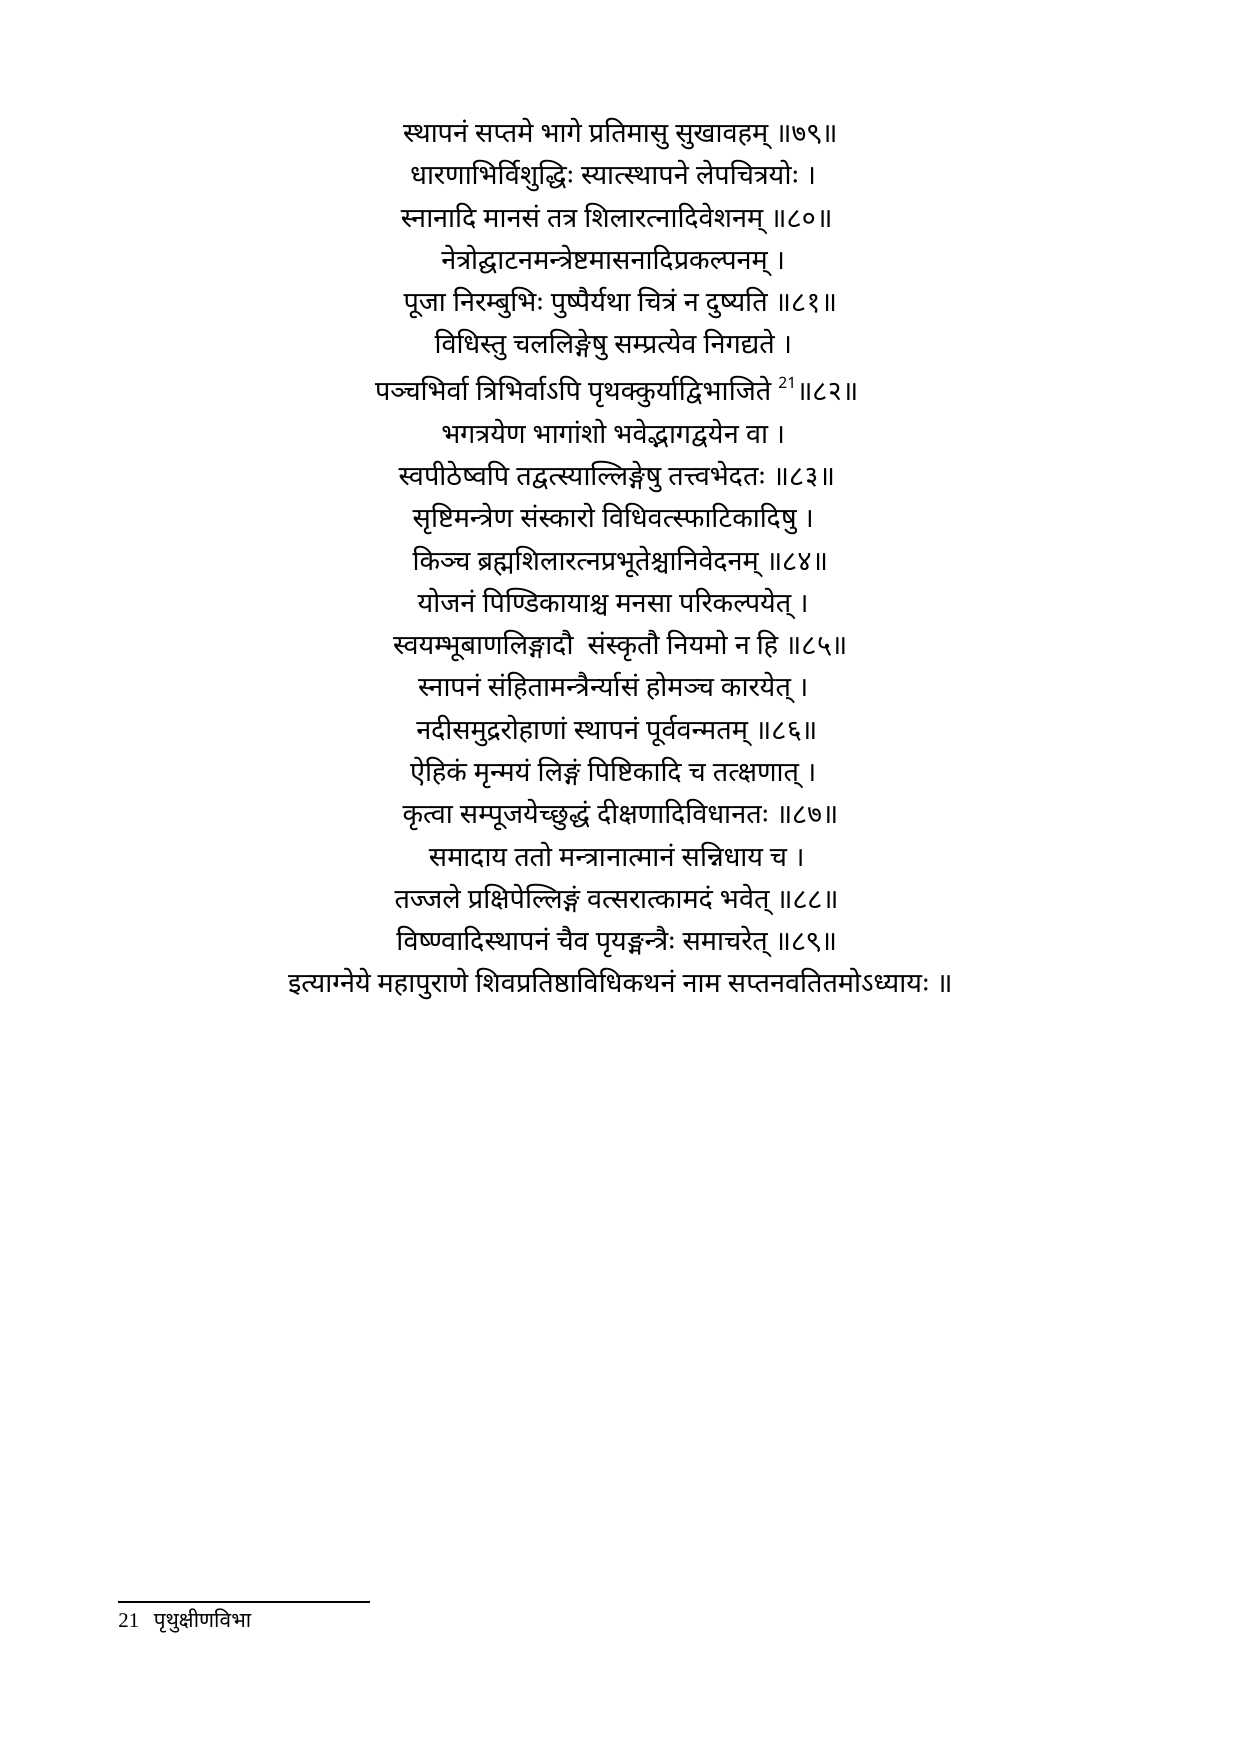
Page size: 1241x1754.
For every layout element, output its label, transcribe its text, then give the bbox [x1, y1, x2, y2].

text स्थापनं सप्तमे भागे प्रतिमासु सुखावहम् ॥७९॥ धारणाभिर्विशुद्धिः स्यात्स्थापने लेपचित्रयोः । स्नानादि मानसं तत्र शिलारत्नादिवेशनम् ॥८०॥ नेत्रोद्घाटनमन्त्रेष्टमासनादिप्रकल्पनम् । पूजा निरम्बुभिः पुष्पैर्यथा चित्रं न दुष्यति ॥८१॥ विधिस्तु चललिङ्गेषु सम्प्रत्येव निगद्यते । [118, 118, 1122, 365]
text पृथुक्षीणविभा [118, 1608, 1122, 1636]
text इत्याग्नेये महापुराणे शिवप्रतिष्ठाविधिकथनं नाम सप्तनवतितमोऽध्यायः ॥ [118, 969, 1122, 1004]
text पञ्चभिर्वा त्रिभिर्वाऽपि पृथक्कुर्याद्विभाजिते ॥८२॥ भगत्रयेण भागांशो भवेद्भागद्वयेन वा । स्वपीठेष्वपि तद्वत्स्याल्लिङ्गेषु तत्त्वभेदतः ॥८३॥ सृष्टिमन्त्रेण संस्कारो विधिवत्स्फाटिकादिषु । किञ्च ब्रह्मशिलारत्नप्रभूतेश्चानिवेदनम् ॥८४॥ योजनं पिण्डिकायाश्च मनसा परिकल्पयेत् । स्वयम्भूबाणलिङ्गादौ संस्कृतौ नियमो न हि ॥८५॥ स्नापनं संहितामन्त्रैर्न्यासं होमञ्च कारयेत् । नदीसमुद्ररोहाणां स्थापनं पूर्ववन्मतम् ॥८६॥ ऐहिकं मृन्मयं लिङ्गं पिष्टिकादि च तत्क्षणात् । कृत्वा सम्पूजयेच्छुद्धं दीक्षणादिविधानतः ॥८७॥ समादाय ततो मन्त्रानात्मानं सन्निधाय च । तज्जले प्रक्षिपेल्लिङ्गं वत्सरात्कामदं भवेत् ॥८८॥ विष्ण्वादिस्थापनं चैव पृयङ्मन्त्रैः समाचरेत् ॥८९॥ [118, 372, 1122, 962]
